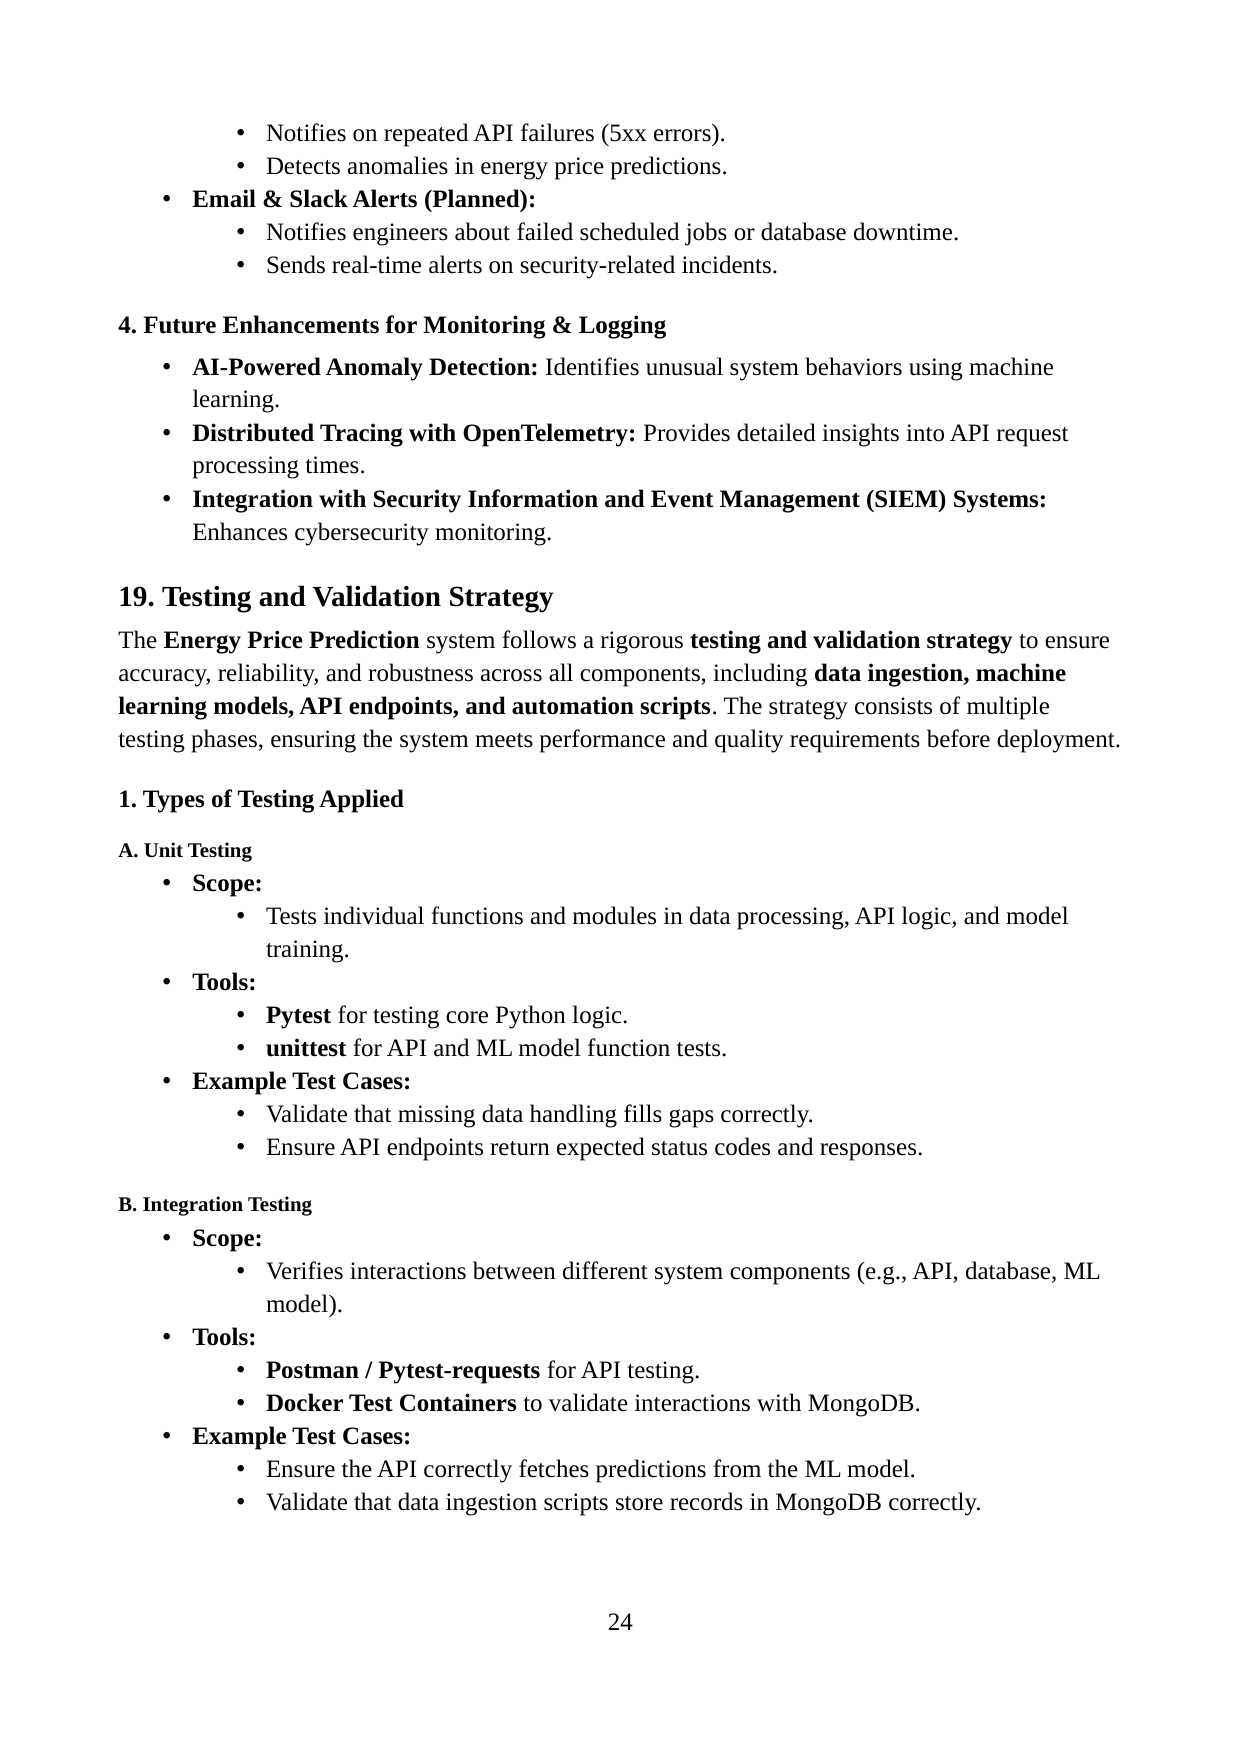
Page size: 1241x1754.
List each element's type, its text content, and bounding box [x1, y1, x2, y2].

list Example Test Cases: [162, 1066, 1122, 1095]
subtitle B. Integration Testing [118, 1192, 1122, 1216]
list Example Test Cases: [162, 1421, 1122, 1449]
list Detects anomalies in energy price predictions. [236, 151, 1122, 180]
list Tools: [162, 1322, 1122, 1351]
subtitle 1. Types of Testing Applied [118, 784, 1122, 813]
text The Energy Price Prediction system follows a rigorous testing and validation strategy to ensure accuracy, reliability, and robustness across all components, including data ingestion, machine learning models, API endpoints, and automation scripts. The strategy consists of multiple testing phases, ensuring the system meets performance and quality requirements before deployment. [118, 625, 1122, 753]
list Ensure the API correctly fetches predictions from the ML model. [236, 1454, 1122, 1483]
list Validate that data ingestion scripts store records in MongoDB correctly. [236, 1487, 1122, 1516]
list Tools: [162, 967, 1122, 996]
subtitle 4. Future Enhancements for Monitoring & Logging [118, 310, 1122, 339]
list Docker Test Containers to validate interactions with MongoDB. [236, 1388, 1122, 1417]
list Scope: [162, 868, 1122, 897]
list Pytest for testing core Python logic. [236, 1000, 1122, 1029]
list Notifies engineers about failed scheduled jobs or database downtime. [236, 217, 1122, 246]
list Verifies interactions between different system components (e.g., API, database, ML model). [236, 1256, 1122, 1317]
list Email & Slack Alerts (Planned): [162, 184, 1122, 213]
list Validate that missing data handling fills gaps correctly. [236, 1099, 1122, 1128]
list unittest for API and ML model function tests. [236, 1033, 1122, 1062]
list Notifies on repeated API failures (5xx errors). [236, 118, 1122, 147]
list Tests individual functions and modules in data processing, API logic, and model training. [236, 901, 1122, 963]
list Scope: [162, 1223, 1122, 1251]
list Ensure API endpoints return expected status codes and responses. [236, 1132, 1122, 1161]
list Postman / Pytest-requests for API testing. [236, 1355, 1122, 1383]
list Distributed Tracing with OpenTelemetry: Provides detailed insights into API request processing times. [162, 418, 1122, 479]
subtitle 19. Testing and Validation Strategy [118, 579, 1122, 612]
list Integration with Security Information and Event Management (SIEM) Systems: Enhances cybersecurity monitoring. [162, 484, 1122, 545]
list Sends real-time alerts on security-related incidents. [236, 250, 1122, 279]
subtitle A. Unit Testing [118, 838, 1122, 862]
list AI-Powered Anomaly Detection: Identifies unusual system behaviors using machine learning. [162, 352, 1122, 413]
